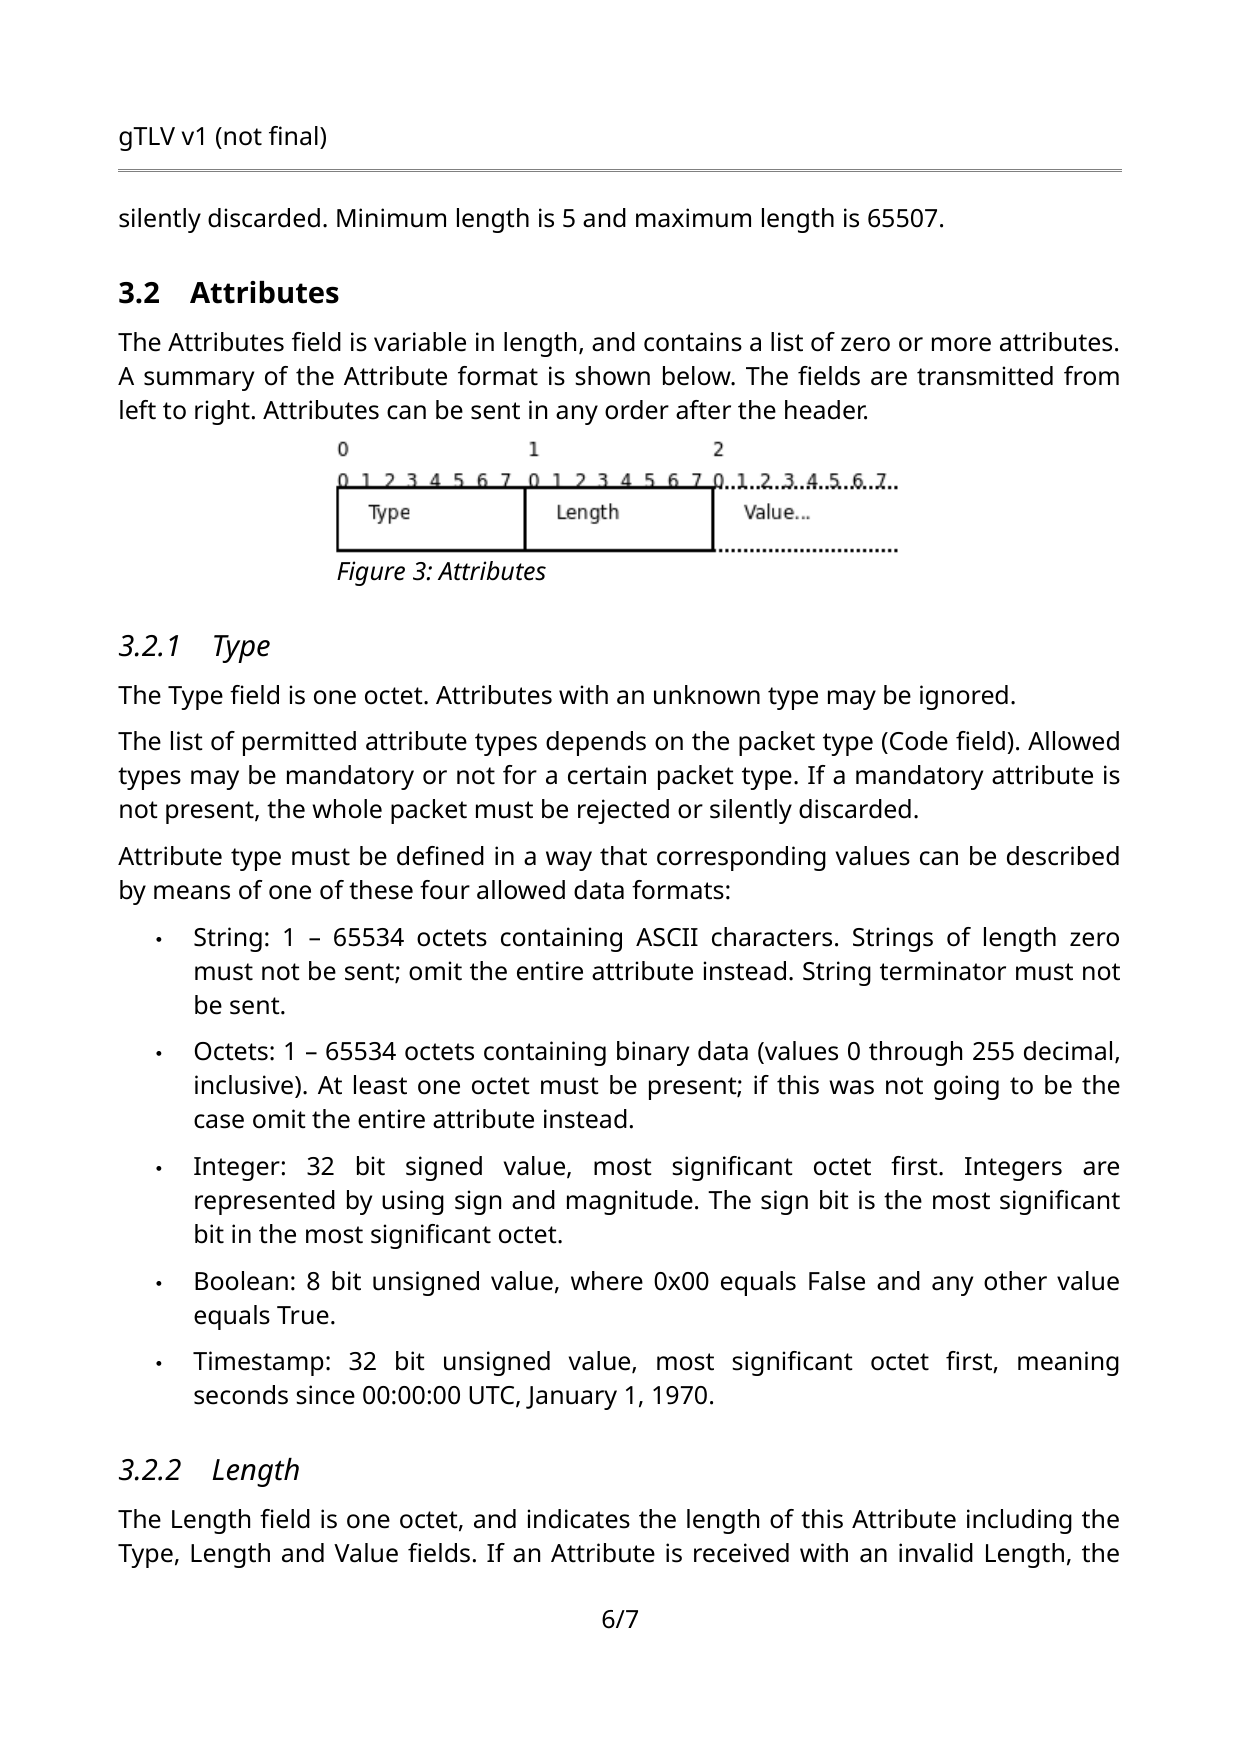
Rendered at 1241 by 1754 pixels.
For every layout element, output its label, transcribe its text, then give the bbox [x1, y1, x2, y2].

picture [336, 439, 904, 554]
text The Attributes field is variable in length, and contains a list of zero or more attributes. A summary of the Attribute format is shown below. The fields are transmitted from left to right. Attributes can be sent in any order after the header. [118, 325, 1122, 427]
list Octets: 1 – 65534 octets containing binary data (values 0 through 255 decimal, inclusive). At least one octet must be present; if this was not going to be the case omit the entire attribute instead. [156, 1034, 1122, 1136]
list Boolean: 8 bit unsigned value, where 0x00 equals False and any other value equals True. [156, 1263, 1122, 1331]
subtitle Length [118, 1449, 1122, 1489]
text The Length field is one octet, and indicates the length of this Attribute including the Type, Length and Value fields. If an Attribute is received with an invalid Length, the [118, 1502, 1122, 1570]
list Integer: 32 bit signed value, most significant octet first. Integers are represented by using sign and magnitude. The sign bit is the most significant bit in the most significant octet. [156, 1148, 1122, 1251]
list String: 1 – 65534 octets containing ASCII characters. Strings of length zero must not be sent; omit the entire attribute instead. String terminator must not be sent. [156, 919, 1122, 1021]
list Timestamp: 32 bit unsigned value, most significant octet first, meaning seconds since 00:00:00 UTC, January 1, 1970. [156, 1344, 1122, 1412]
subtitle Attributes [118, 273, 1122, 312]
text The list of permitted attribute types depends on the packet type (Code field). Allowed types may be mandatory or not for a certain packet type. If a mandatory attribute is not present, the whole packet must be rejected or silently discarded. [118, 724, 1122, 826]
text Attribute type must be defined in a way that corresponding values can be described by means of one of these four allowed data formats: [118, 838, 1122, 907]
text The Type field is one octet. Attributes with an unknown type may be ignored. [118, 677, 1122, 711]
text Figure 3: Attributes [336, 554, 904, 588]
text silently discarded. Minimum length is 5 and maximum length is 65507. [118, 201, 1122, 235]
subtitle Type [118, 625, 1122, 665]
